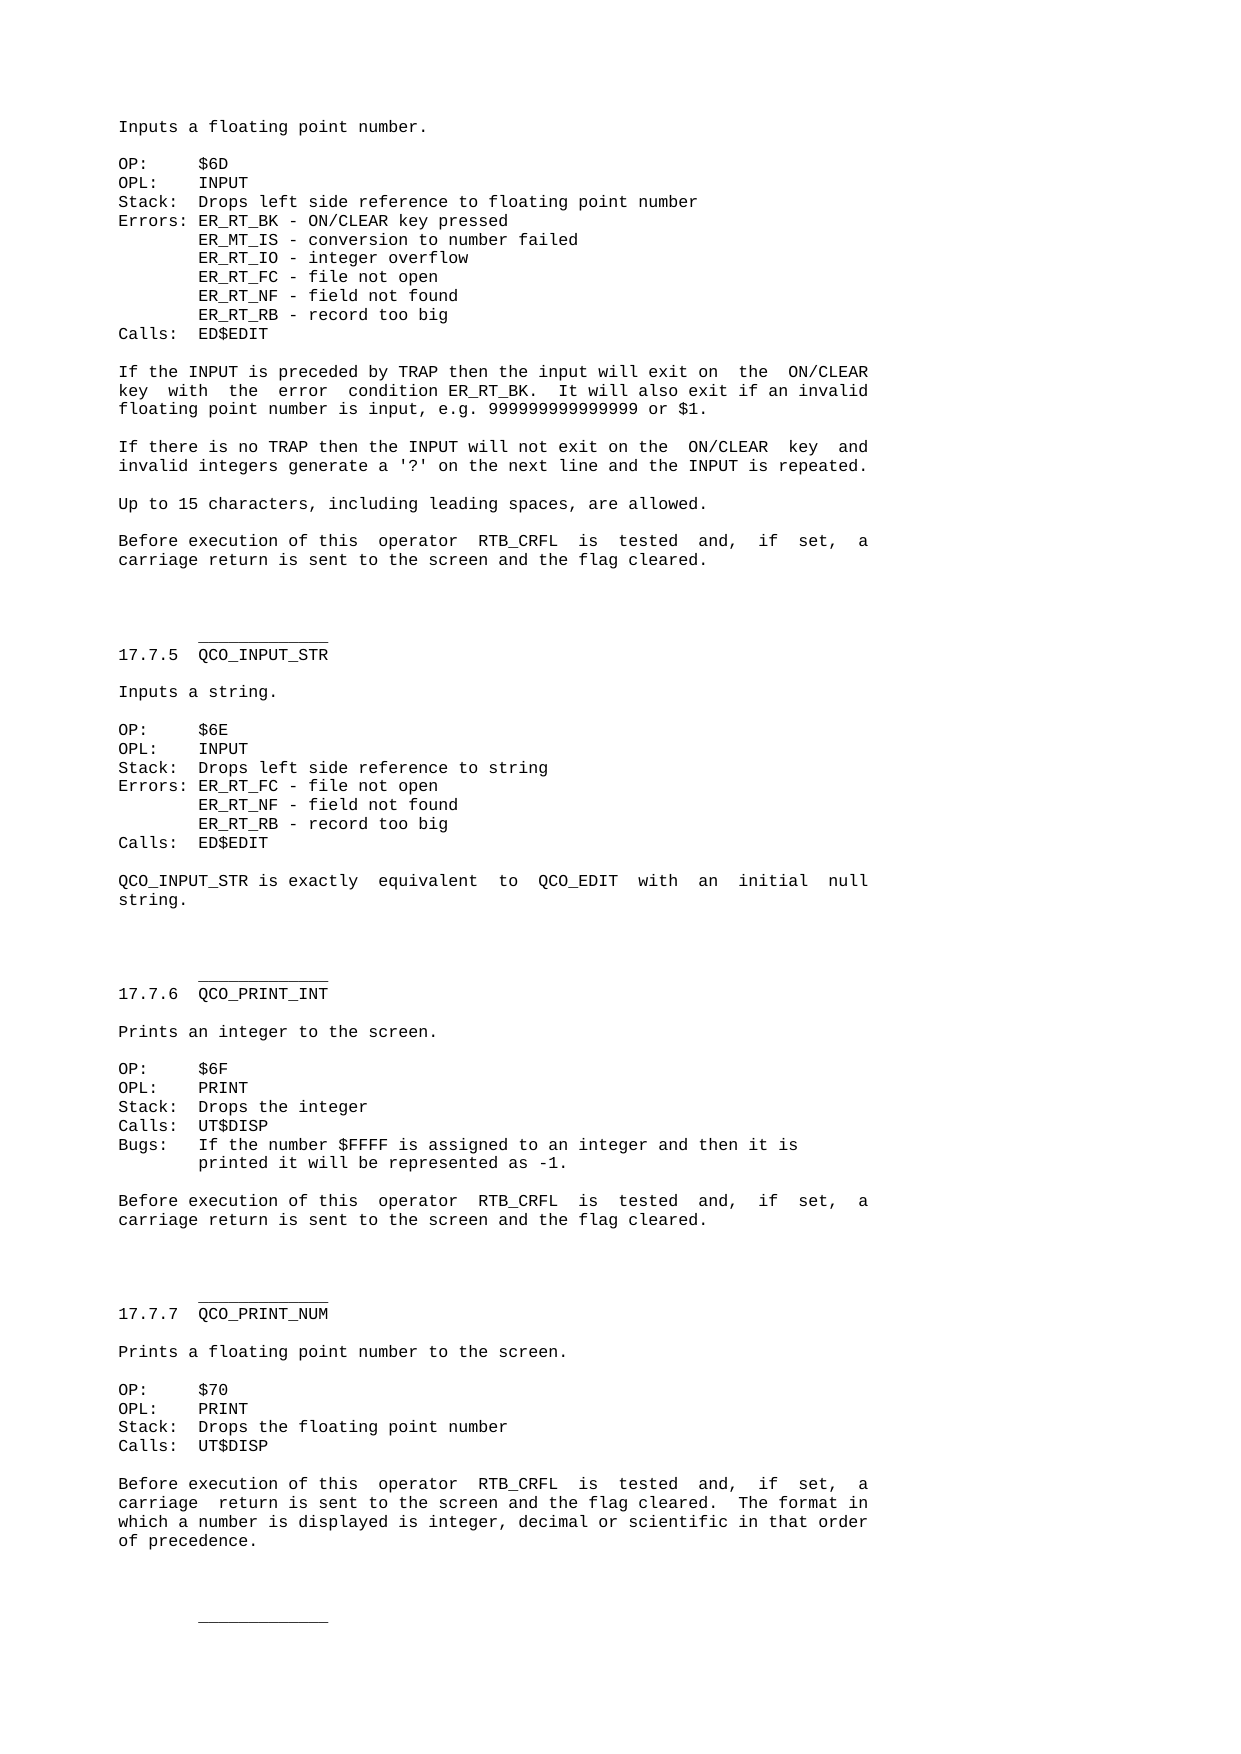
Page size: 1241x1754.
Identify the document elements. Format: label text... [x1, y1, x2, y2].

text If the INPUT is preceded by TRAP then the input will exit on the ON/CLEAR [118, 363, 1122, 382]
text _____________ [118, 1287, 1122, 1306]
text Bugs: If the number $FFFF is assigned to an integer and then it is [118, 1136, 1122, 1155]
text OP: $6D [118, 156, 1122, 175]
text Before execution of this operator RTB_CRFL is tested and, if set, a [118, 1193, 1122, 1212]
text of precedence. [118, 1532, 1122, 1551]
text Stack: Drops left side reference to floating point number [118, 193, 1122, 212]
text Calls: UT$DISP [118, 1117, 1122, 1136]
text ER_RT_IO - integer overflow [118, 250, 1122, 269]
text Prints a floating point number to the screen. [118, 1344, 1122, 1362]
text Stack: Drops left side reference to string [118, 759, 1122, 778]
text key with the error condition ER_RT_BK. It will also exit if an invalid [118, 382, 1122, 401]
text ER_RT_FC - file not open [118, 269, 1122, 288]
text OPL: PRINT [118, 1400, 1122, 1419]
text Prints an integer to the screen. [118, 1023, 1122, 1042]
text ER_RT_RB - record too big [118, 307, 1122, 326]
text Before execution of this operator RTB_CRFL is tested and, if set, a [118, 533, 1122, 552]
text Calls: ED$EDIT [118, 834, 1122, 853]
text invalid integers generate a '?' on the next line and the INPUT is repeated. [118, 457, 1122, 476]
text Inputs a floating point number. [118, 118, 1122, 137]
text Up to 15 characters, including leading spaces, are allowed. [118, 495, 1122, 514]
text OP: $70 [118, 1381, 1122, 1400]
text ER_RT_NF - field not found [118, 797, 1122, 816]
text OPL: INPUT [118, 740, 1122, 759]
text OP: $6E [118, 721, 1122, 740]
text string. [118, 891, 1122, 910]
text Before execution of this operator RTB_CRFL is tested and, if set, a [118, 1476, 1122, 1494]
text If there is no TRAP then the INPUT will not exit on the ON/CLEAR key and [118, 439, 1122, 457]
text carriage return is sent to the screen and the flag cleared. [118, 1212, 1122, 1231]
text Calls: ED$EDIT [118, 326, 1122, 344]
text floating point number is input, e.g. 999999999999999 or $1. [118, 401, 1122, 420]
text _____________ [118, 1608, 1122, 1626]
text Errors: ER_RT_FC - file not open [118, 778, 1122, 797]
text Inputs a string. [118, 684, 1122, 703]
text printed it will be represented as -1. [118, 1155, 1122, 1174]
text 17.7.6 QCO_PRINT_INT [118, 985, 1122, 1004]
text ER_MT_IS - conversion to number failed [118, 231, 1122, 250]
text Stack: Drops the integer [118, 1098, 1122, 1117]
text carriage return is sent to the screen and the flag cleared. The format in [118, 1494, 1122, 1513]
text which a number is displayed is integer, decimal or scientific in that order [118, 1513, 1122, 1532]
text OP: $6F [118, 1061, 1122, 1080]
text Stack: Drops the floating point number [118, 1419, 1122, 1438]
text _____________ [118, 627, 1122, 646]
text QCO_INPUT_STR is exactly equivalent to QCO_EDIT with an initial null [118, 872, 1122, 891]
text OPL: PRINT [118, 1080, 1122, 1098]
text ER_RT_RB - record too big [118, 816, 1122, 834]
text 17.7.7 QCO_PRINT_NUM [118, 1306, 1122, 1325]
text carriage return is sent to the screen and the flag cleared. [118, 552, 1122, 571]
text _____________ [118, 967, 1122, 985]
text OPL: INPUT [118, 175, 1122, 193]
text ER_RT_NF - field not found [118, 288, 1122, 307]
text Errors: ER_RT_BK - ON/CLEAR key pressed [118, 212, 1122, 231]
text 17.7.5 QCO_INPUT_STR [118, 646, 1122, 665]
text Calls: UT$DISP [118, 1438, 1122, 1457]
